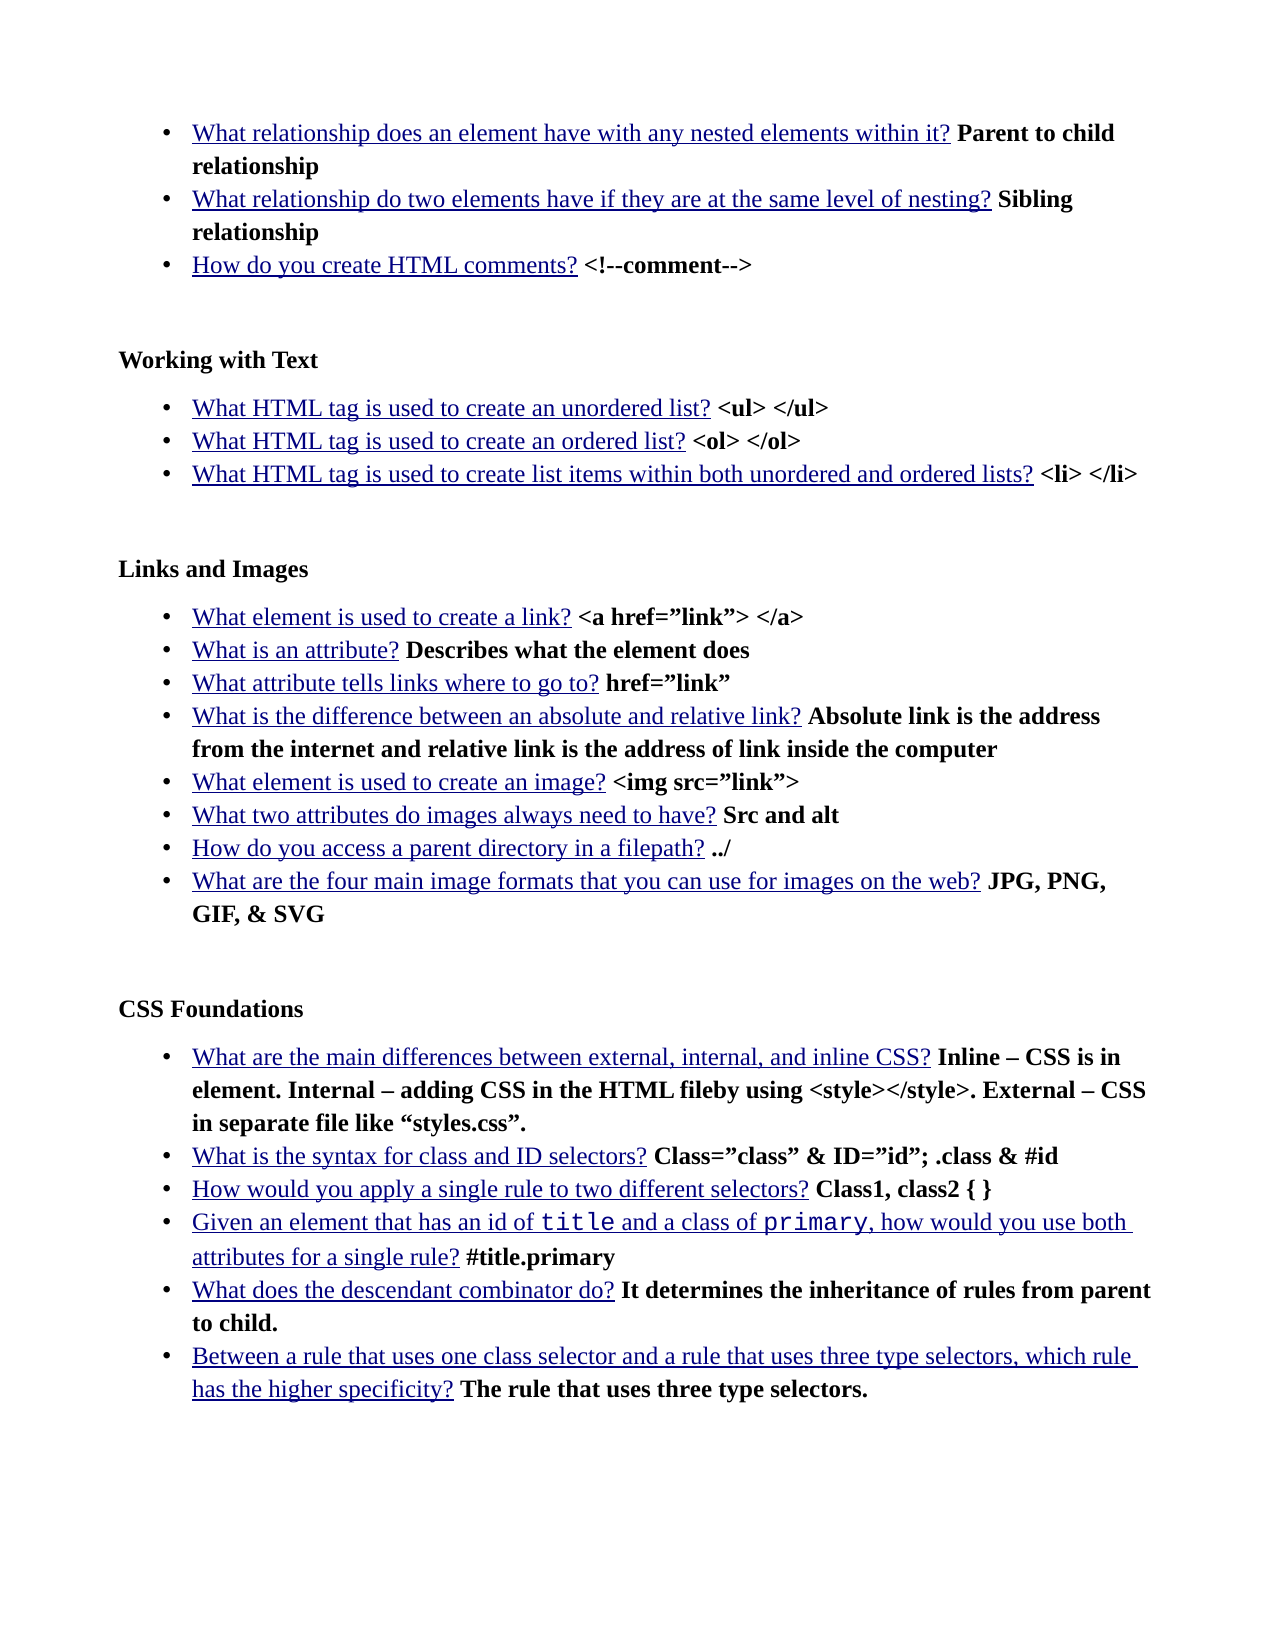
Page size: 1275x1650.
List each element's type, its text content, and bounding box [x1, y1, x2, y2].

list What are the four main image formats that you can use for images on the web? JPG, PNG, GIF, & SVG [162, 866, 1157, 928]
list What are the main differences between external, internal, and inline CSS? Inline – CSS is in element. Internal – adding CSS in the HTML fileby using <style></style>. External – CSS in separate file like “styles.css”. [162, 1042, 1157, 1137]
list Given an element that has an id of title and a class of primary, how would you use both attributes for a single rule? #title.primary [162, 1207, 1157, 1271]
text Working with Text [118, 345, 1157, 374]
list What is an attribute? Describes what the element does [162, 635, 1157, 664]
list What two attributes do images always need to have? Src and alt [162, 800, 1157, 829]
list What HTML tag is used to create an ordered list? <ol> </ol> [162, 426, 1157, 455]
list What attribute tells links where to go to? href=”link” [162, 668, 1157, 697]
text CSS Foundations [118, 994, 1157, 1023]
list How would you apply a single rule to two different selectors? Class1, class2 { } [162, 1174, 1157, 1203]
list What element is used to create an image? <img src=”link”> [162, 767, 1157, 796]
list How do you create HTML comments? <!--comment--> [162, 250, 1157, 279]
list What is the syntax for class and ID selectors? Class=”class” & ID=”id”; .class & #id [162, 1141, 1157, 1170]
list Between a rule that uses one class selector and a rule that uses three type selectors, which rule has the higher specificity? The rule that uses three type selectors. [162, 1341, 1157, 1403]
list What is the difference between an absolute and relative link? Absolute link is the address from the internet and relative link is the address of link inside the computer [162, 701, 1157, 763]
list What element is used to create a link? <a href=”link”> </a> [162, 602, 1157, 631]
list What relationship do two elements have if they are at the same level of nesting? Sibling relationship [162, 184, 1157, 246]
list What does the descendant combinator do? It determines the inheritance of rules from parent to child. [162, 1275, 1157, 1337]
list What HTML tag is used to create list items within both unordered and ordered lists? <li> </li> [162, 459, 1157, 488]
list How do you access a parent directory in a filepath? ../ [162, 833, 1157, 862]
text Links and Images [118, 554, 1157, 583]
list What relationship does an element have with any nested elements within it? Parent to child relationship [162, 118, 1157, 180]
list What HTML tag is used to create an unordered list? <ul> </ul> [162, 393, 1157, 422]
